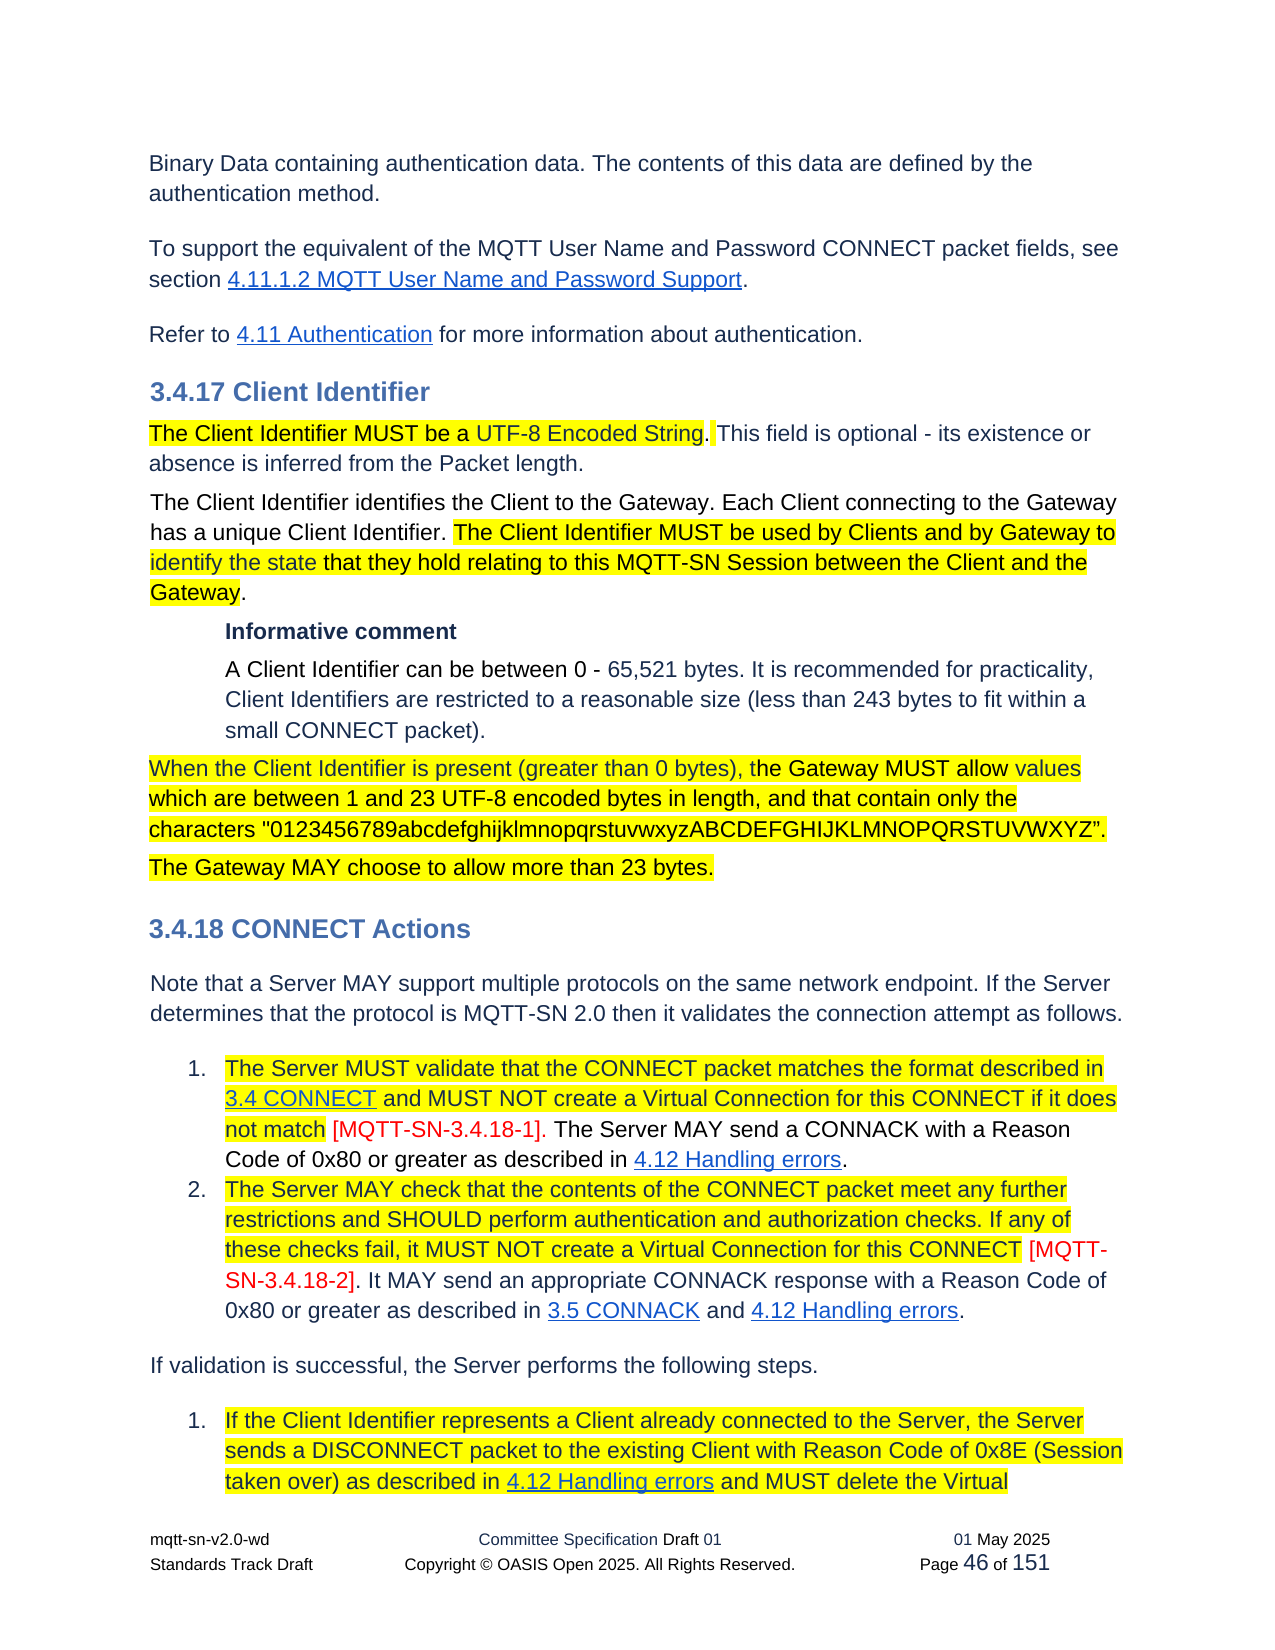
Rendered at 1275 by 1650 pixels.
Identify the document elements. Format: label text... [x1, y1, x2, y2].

subtitle 3.4.17 Client Identifier [150, 376, 1124, 407]
text Refer to 4.11 Authentication for more information about authentication. [148, 321, 1124, 347]
text Note that a Server MAY support multiple protocols on the same network endpoint. If the Server determines that the protocol is MQTT-SN 2.0 then it validates the connection attempt as follows. [150, 970, 1125, 1026]
text When the Client Identifier is present (greater than 0 bytes), the Gateway MUST allow values which are between 1 and 23 UTF-8 encoded bytes in length, and that contain only the characters "0123456789abcdefghijklmnopqrstuvwxyzABCDEFGHIJKLMNOPQRSTUVWXYZ”. [148, 755, 1124, 842]
list If the Client Identifier represents a Client already connected to the Server, the Server sends a DISCONNECT packet to the existing Client with Reason Code of 0x8E (Session taken over) as described in 4.12 Handling errors and MUST delete the Virtual [187, 1407, 1125, 1494]
subtitle 3.4.18 CONNECT Actions [148, 913, 1124, 945]
text The Client Identifier identifies the Client to the Gateway. Each Client connecting to the Gateway has a unique Client Identifier. The Client Identifier MUST be used by Clients and by Gateway to identify the state that they hold relating to this MQTT-SN Session between the Client and the Gateway. [150, 488, 1124, 606]
text The Gateway MAY choose to allow more than 23 bytes. [148, 854, 1124, 881]
text The Client Identifier MUST be a UTF-8 Encoded String. This field is optional - its existence or absence is inferred from the Packet length. [148, 420, 1124, 476]
list The Server MAY check that the contents of the CONNECT packet meet any further restrictions and SHOULD perform authentication and authorization checks. If any of these checks fail, it MUST NOT create a Virtual Connection for this CONNECT [MQTT-SN-3.4.18-2]. It MAY send an appropriate CONNACK response with a Reason Code of 0x80 or greater as described in 3.5 CONNACK and 4.12 Handling errors. [187, 1176, 1125, 1323]
text Informative comment [225, 618, 1124, 644]
text If validation is successful, the Server performs the following steps. [150, 1352, 1125, 1378]
list The Server MUST validate that the CONNECT packet matches the format described in 3.4 CONNECT and MUST NOT create a Virtual Connection for this CONNECT if it does not match [MQTT-SN-3.4.18-1]. The Server MAY send a CONNACK with a Reason Code of 0x80 or greater as described in 4.12 Handling errors. [187, 1055, 1125, 1172]
text A Client Identifier can be between 0 - 65,521 bytes. It is recommended for practicality, Client Identifiers are restricted to a reasonable size (less than 243 bytes to fit within a small CONNECT packet). [225, 656, 1124, 743]
text To support the equivalent of the MQTT User Name and Password CONNECT packet fields, see section 4.11.1.2 MQTT User Name and Password Support. [148, 235, 1124, 292]
text Binary Data containing authentication data. The contents of this data are defined by the authentication method. [148, 150, 1124, 207]
